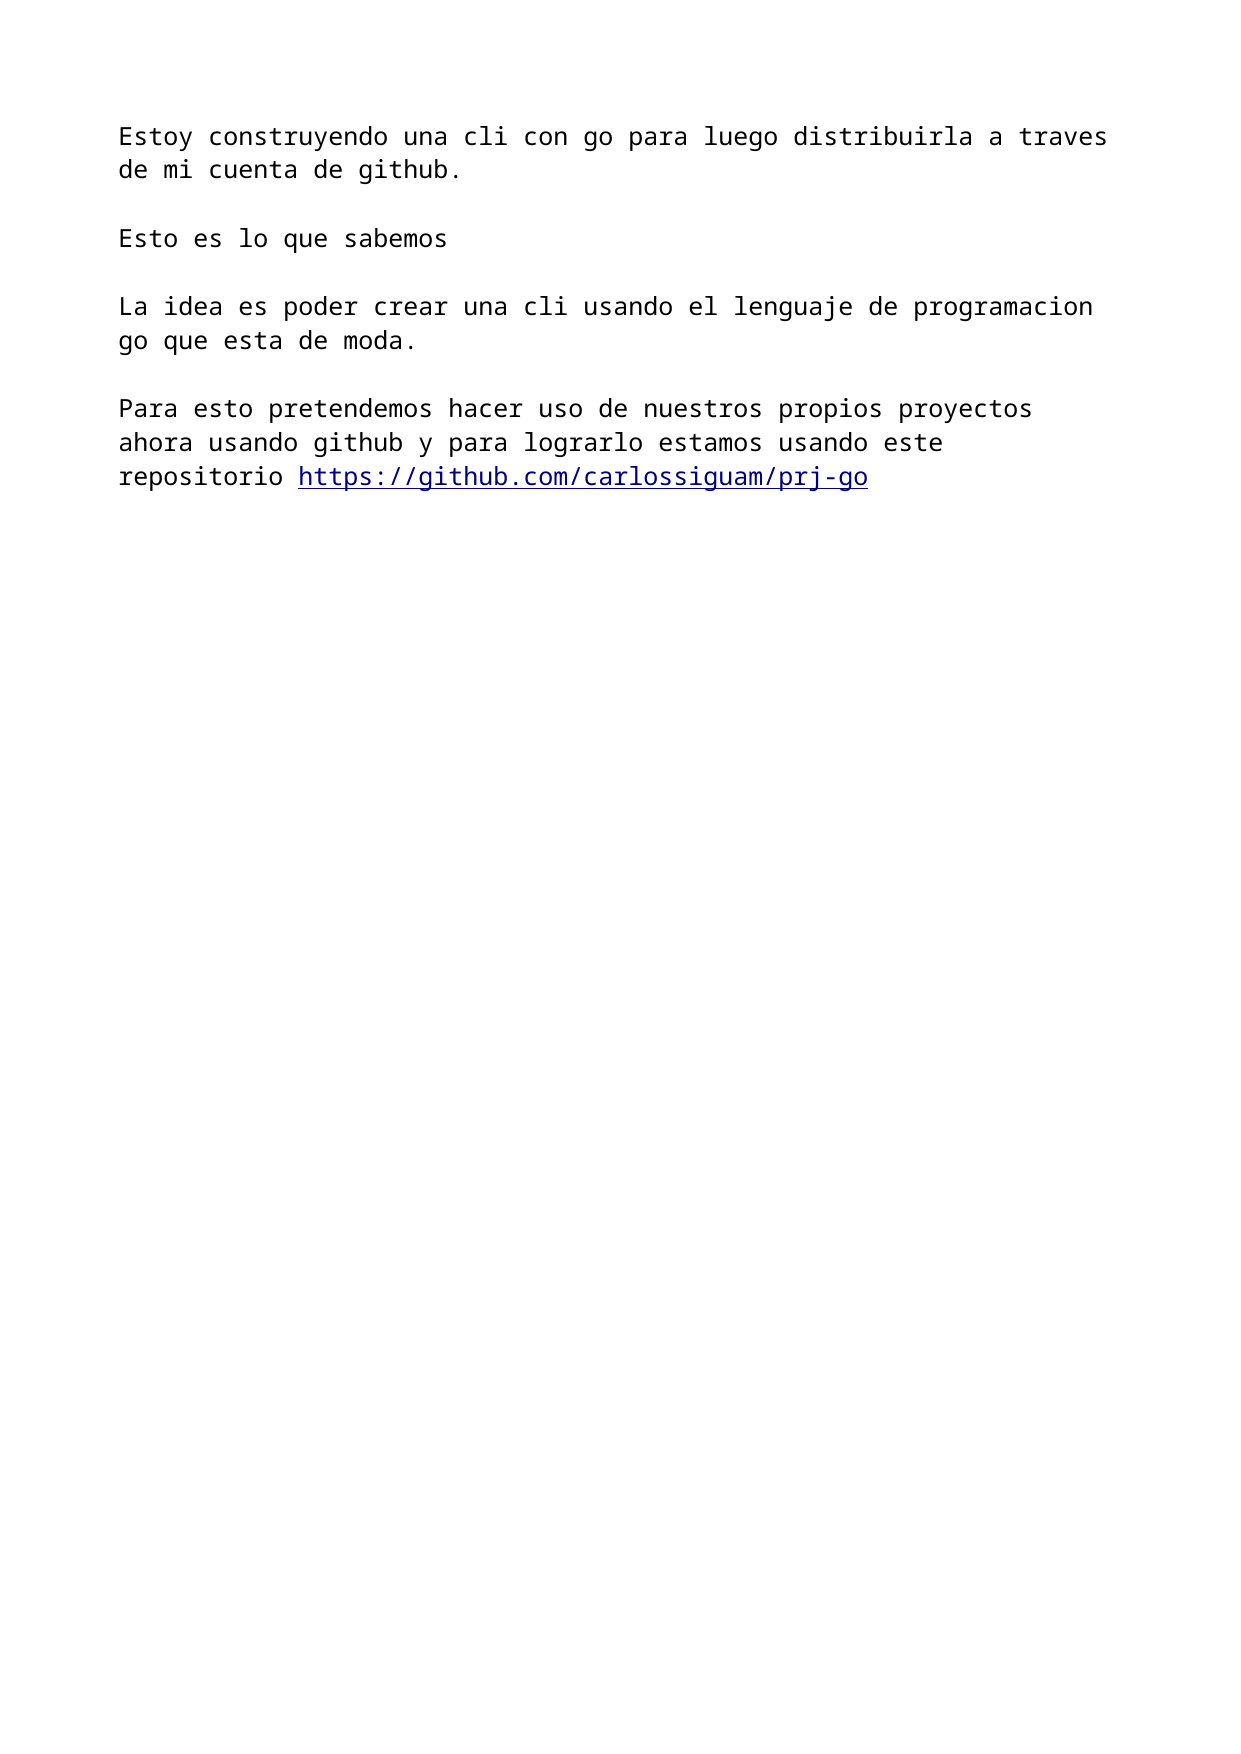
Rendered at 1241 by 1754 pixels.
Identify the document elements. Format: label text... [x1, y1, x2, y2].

text Esto es lo que sabemos [118, 220, 1122, 254]
text Estoy construyendo una cli con go para luego distribuirla a traves de mi cuenta de github. [118, 118, 1122, 186]
text Para esto pretendemos hacer uso de nuestros propios proyectos ahora usando github y para lograrlo estamos usando este repositorio https://github.com/carlossiguam/prj-go [118, 391, 1122, 493]
text La idea es poder crear una cli usando el lenguaje de programacion go que esta de moda. [118, 288, 1122, 357]
